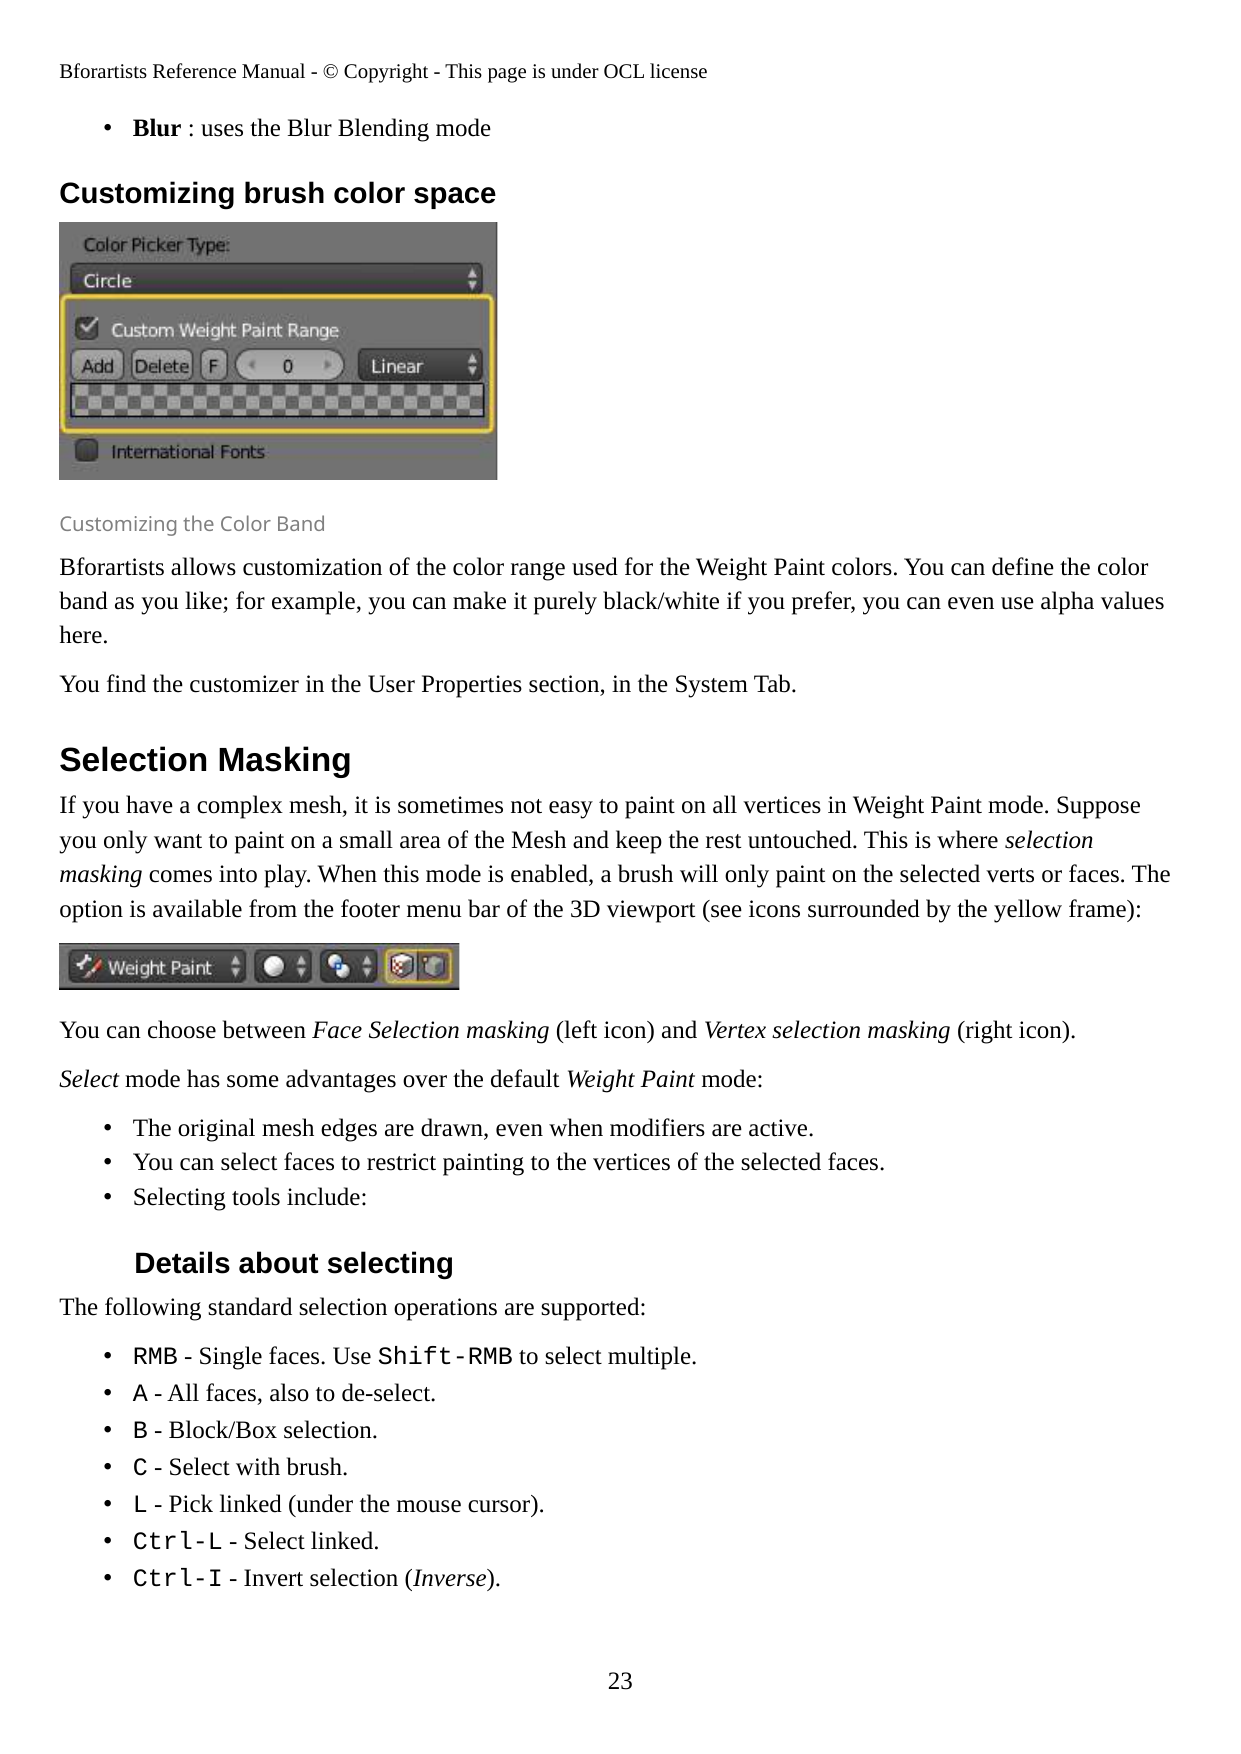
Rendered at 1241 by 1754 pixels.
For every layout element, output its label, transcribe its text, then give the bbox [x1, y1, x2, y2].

subtitle Selection Masking [59, 739, 1181, 778]
text Bforartists allows customization of the color range used for the Weight Paint colors. You can define the color band as you like; for example, you can make it purely black/white if you prefer, you can even use alpha values here. [59, 552, 1181, 649]
list Selecting tools include: [103, 1182, 1181, 1211]
list A - All faces, also to de-select. [103, 1378, 1181, 1409]
subtitle Details about selecting [59, 1246, 1181, 1279]
list RMB - Single faces. Use Shift-RMB to select multiple. [103, 1341, 1181, 1372]
list The original mesh edges are drawn, even when modifiers are active. [103, 1113, 1181, 1142]
text Customizing the Color Band [59, 506, 1181, 537]
list You can select faces to restrict painting to the vertices of the selected faces. [103, 1147, 1181, 1176]
subtitle Customizing brush color space [59, 176, 1181, 210]
text The following standard selection operations are supported: [59, 1292, 1181, 1321]
text You find the customizer in the User Properties section, in the System Tab. [59, 669, 1181, 698]
list C - Select with brush. [103, 1452, 1181, 1483]
text You can choose between Face Selection masking (left icon) and Vertex selection masking (right icon). [59, 1015, 1181, 1044]
picture [59, 222, 498, 480]
list Ctrl-I - Invert selection (Inverse). [103, 1563, 1181, 1594]
list Blur : uses the Blur Blending mode [103, 113, 1181, 141]
picture [59, 943, 460, 990]
text Select mode has some advantages over the default Weight Paint mode: [59, 1064, 1181, 1093]
list L - Pick linked (under the mouse cursor). [103, 1489, 1181, 1520]
list Ctrl-L - Select linked. [103, 1526, 1181, 1557]
list B - Block/Box selection. [103, 1415, 1181, 1446]
text If you have a complex mesh, it is sometimes not easy to paint on all vertices in Weight Paint mode. Suppose you only want to paint on a small area of the Mesh and keep the rest untouched. This is where selection masking comes into play. When this mode is enabled, a brush will only paint on the selected verts or faces. The option is available from the footer menu bar of the 3D viewport (see icons surrounded by the yellow frame): [59, 791, 1181, 923]
